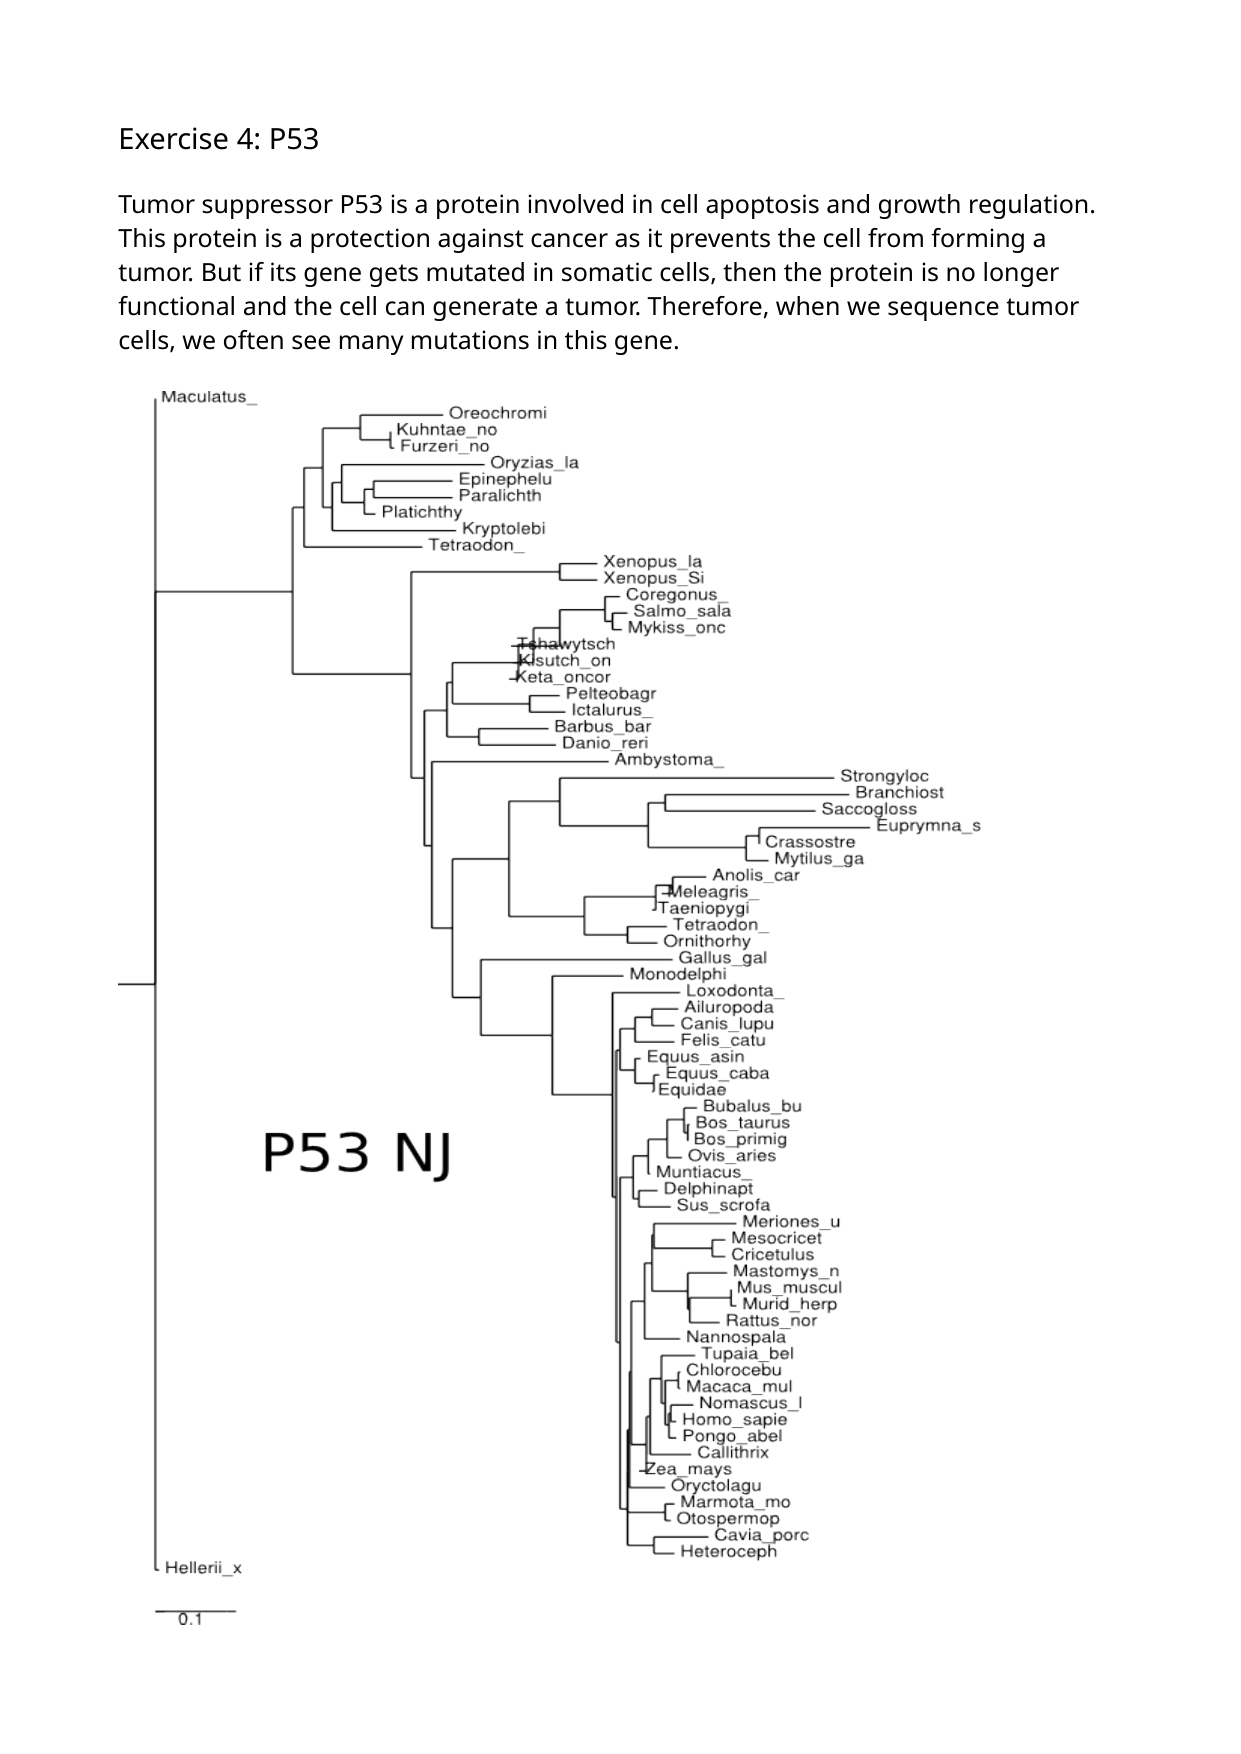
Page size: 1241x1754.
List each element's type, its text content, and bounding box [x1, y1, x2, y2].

text Exercise 4: P53 [118, 118, 1122, 158]
text Tumor suppressor P53 is a protein involved in cell apoptosis and growth regulation. This protein is a protection against cancer as it prevents the cell from forming a tumor. But if its gene gets mutated in somatic cells, then the protein is no longer functional and the cell can generate a tumor. Therefore, when we sequence tumor cells, we often see many mutations in this gene. [118, 187, 1122, 357]
picture [118, 391, 981, 1625]
